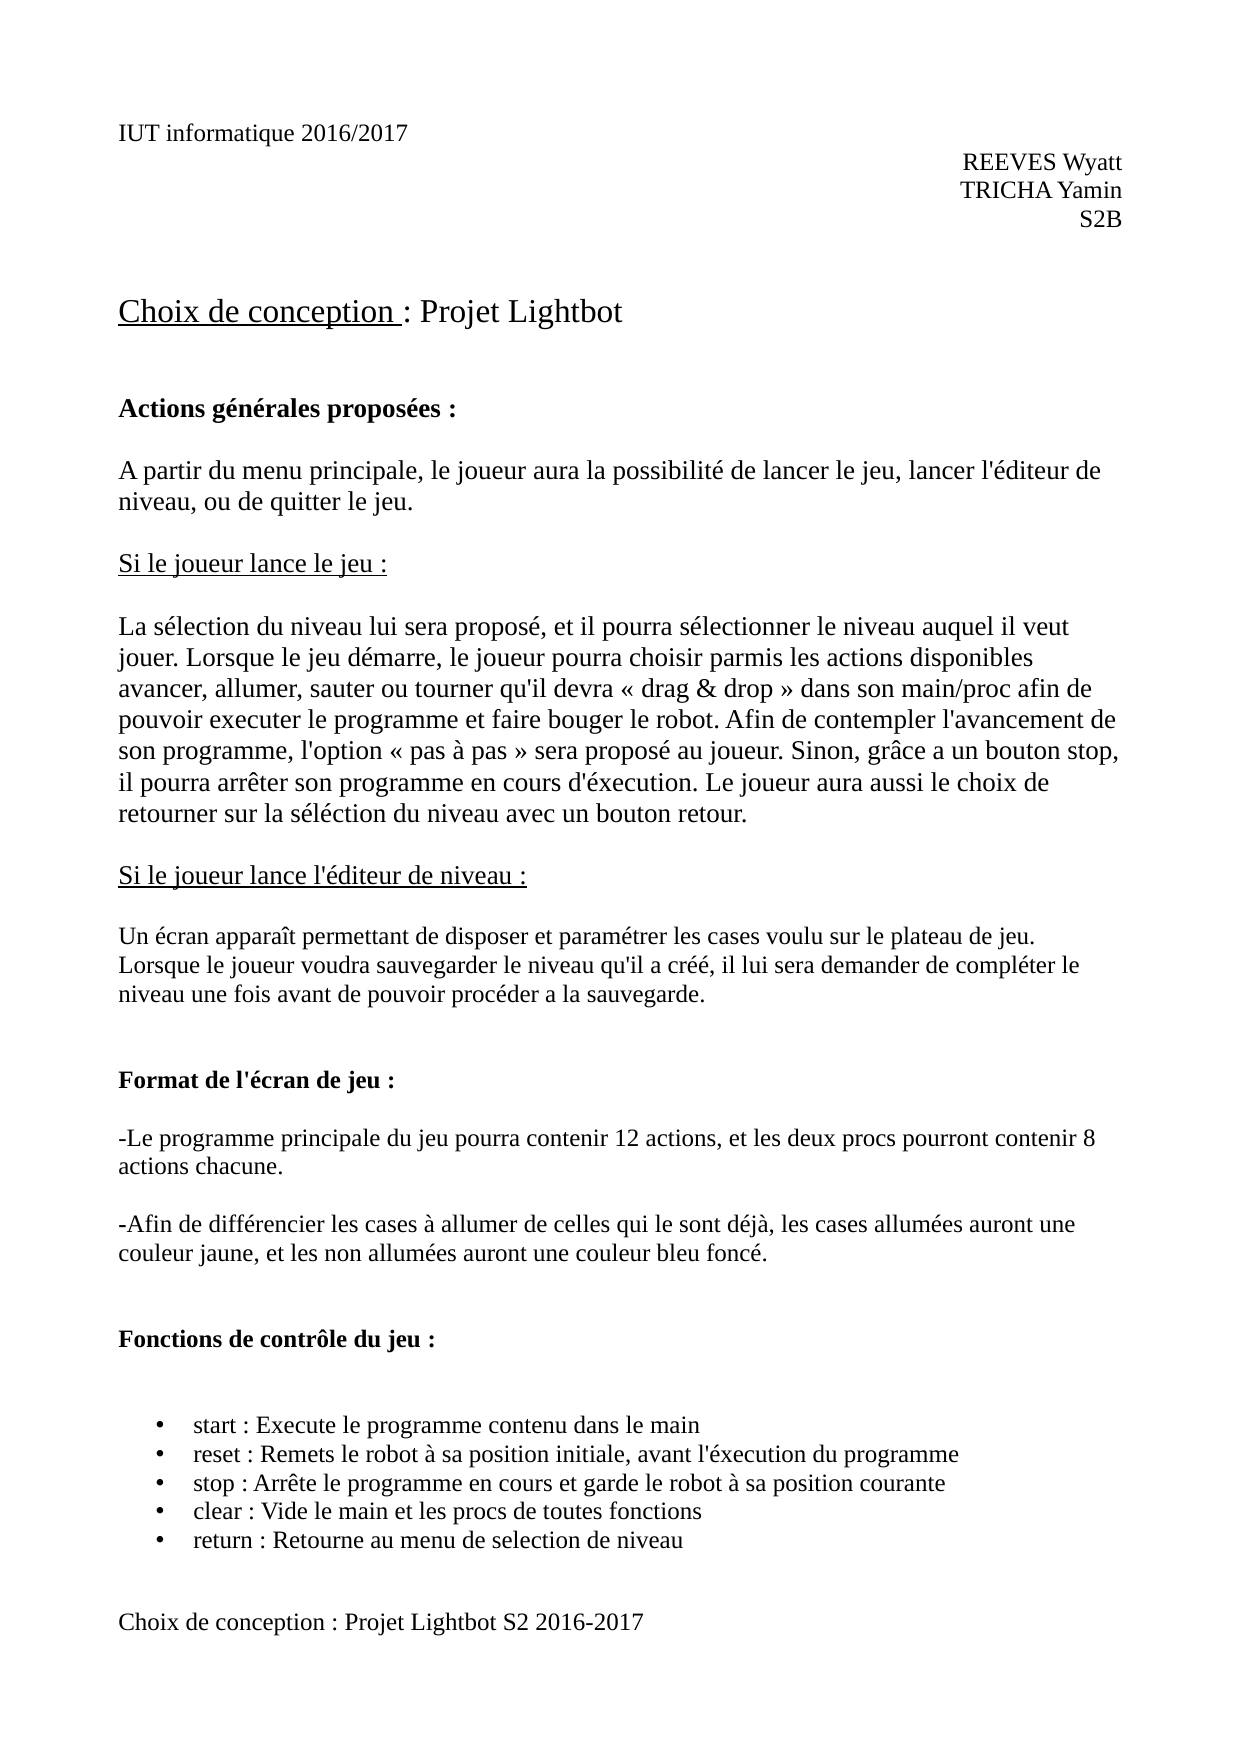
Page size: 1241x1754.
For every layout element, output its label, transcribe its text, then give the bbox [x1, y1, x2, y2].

text Si le joueur lance l'éditeur de niveau : [118, 859, 1122, 890]
text Fonctions de contrôle du jeu : [118, 1324, 1122, 1353]
text -Afin de différencier les cases à allumer de celles qui le sont déjà, les cases allumées auront une couleur jaune, et les non allumées auront une couleur bleu foncé. [118, 1209, 1122, 1266]
text A partir du menu principale, le joueur aura la possibilité de lancer le jeu, lancer l'éditeur de niveau, ou de quitter le jeu. [118, 454, 1122, 516]
text Choix de conception : Projet Lightbot [118, 291, 1122, 329]
list return : Retourne au menu de selection de niveau [156, 1525, 1122, 1554]
text Si le joueur lance le jeu : [118, 548, 1122, 579]
text La sélection du niveau lui sera proposé, et il pourra sélectionner le niveau auquel il veut jouer. Lorsque le jeu démarre, le joueur pourra choisir parmis les actions disponibles avancer, allumer, sauter ou tourner qu'il devra « drag & drop » dans son main/proc afin de pouvoir executer le programme et faire bouger le robot. Afin de contempler l'avancement de son programme, l'option « pas à pas » sera proposé au joueur. Sinon, grâce a un bouton stop, il pourra arrêter son programme en cours d'éxecution. Le joueur aura aussi le choix de retourner sur la séléction du niveau avec un bouton retour. [118, 610, 1122, 828]
list stop : Arrête le programme en cours et garde le robot à sa position courante [156, 1468, 1122, 1496]
list reset : Remets le robot à sa position initiale, avant l'éxecution du programme [156, 1439, 1122, 1468]
text Actions générales proposées : [118, 392, 1122, 423]
list start : Execute le programme contenu dans le main [156, 1410, 1122, 1439]
list clear : Vide le main et les procs de toutes fonctions [156, 1496, 1122, 1525]
text Un écran apparaît permettant de disposer et paramétrer les cases voulu sur le plateau de jeu. Lorsque le joueur voudra sauvegarder le niveau qu'il a créé, il lui sera demander de compléter le niveau une fois avant de pouvoir procéder a la sauvegarde. [118, 921, 1122, 1008]
text -Le programme principale du jeu pourra contenir 12 actions, et les deux procs pourront contenir 8 actions chacune. [118, 1123, 1122, 1180]
text Format de l'écran de jeu : [118, 1065, 1122, 1094]
